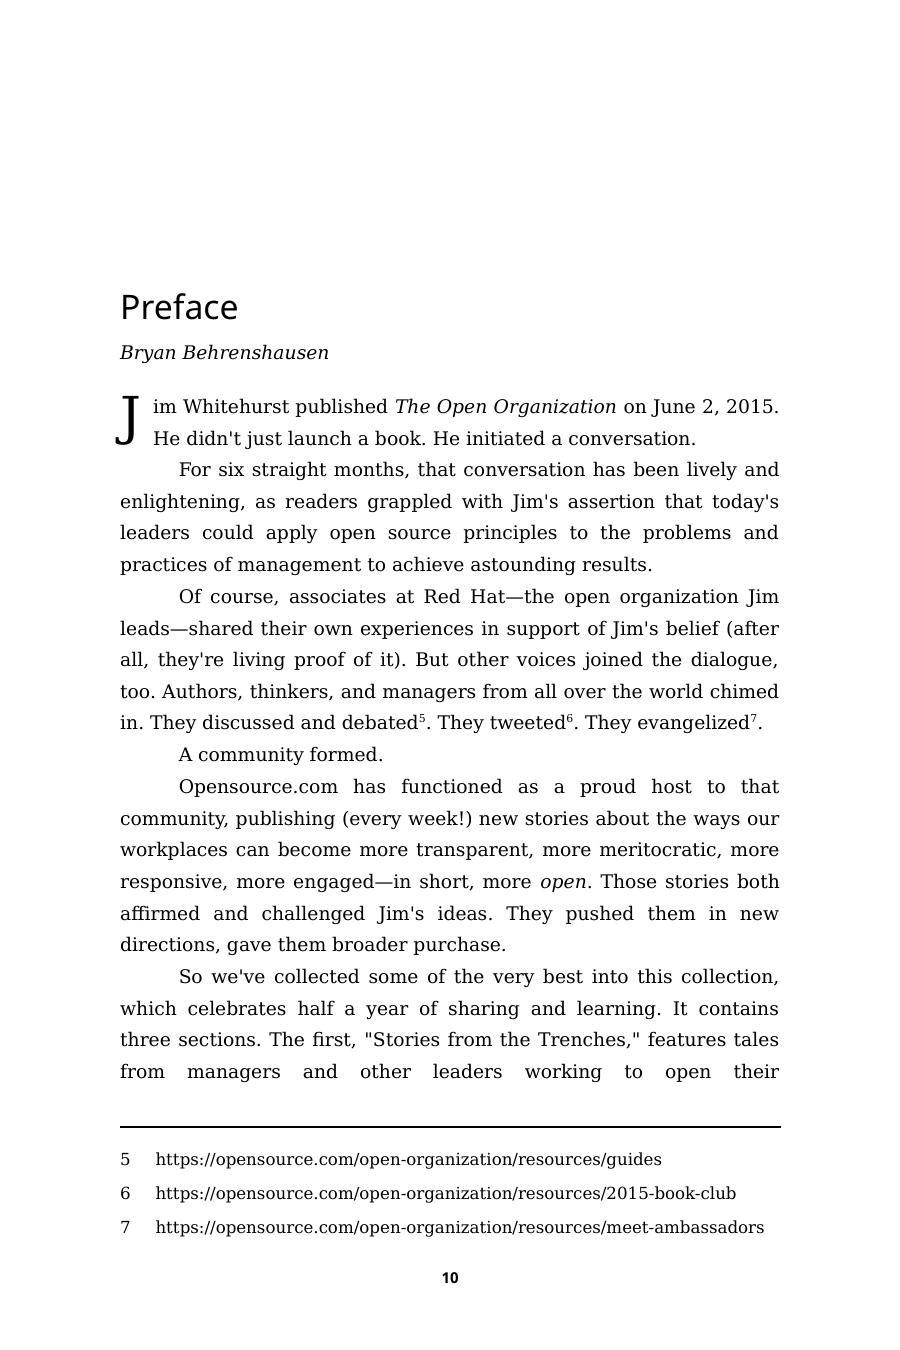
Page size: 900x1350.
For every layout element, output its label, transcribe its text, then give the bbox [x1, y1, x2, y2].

text So we've collected some of the very best into this collection, which celebrates half a year of sharing and learning. It contains three sections. The first, "Stories from the Trenches," features tales from managers and other leaders working to open their [120, 966, 780, 1083]
text https://opensource.com/open-organization/resources/2015-book-club [120, 1184, 780, 1203]
subtitle Preface [120, 283, 780, 329]
text Jim Whitehurst published The Open Organization on June 2, 2015. He didn't just launch a book. He initiated a conversation. [120, 396, 780, 449]
text Opensource.com has functioned as a proud host to that community, publishing (every week!) new stories about the ways our workplaces can become more transparent, more meritocratic, more responsive, more engaged—in short, more open. Those stories both affirmed and challenged Jim's ideas. They pushed them in new directions, gave them broader purchase. [120, 776, 780, 956]
text For six straight months, that conversation has been lively and enlightening, as readers grappled with Jim's assertion that today's leaders could apply open source principles to the problems and practices of management to achieve astounding results. [120, 459, 780, 576]
text https://opensource.com/open-organization/resources/guides [120, 1149, 780, 1169]
text Bryan Behrenshausen [120, 342, 780, 364]
text Of course, associates at Red Hat—the open organization Jim leads—shared their own experiences in support of Jim's belief (after all, they're living proof of it). But other voices joined the dialogue, too. Authors, thinkers, and managers from all over the world chimed in. They discussed and debated. They tweeted. They evangelized. [120, 586, 780, 734]
text https://opensource.com/open-organization/resources/meet-ambassadors [120, 1218, 780, 1237]
text A community formed. [120, 744, 780, 766]
